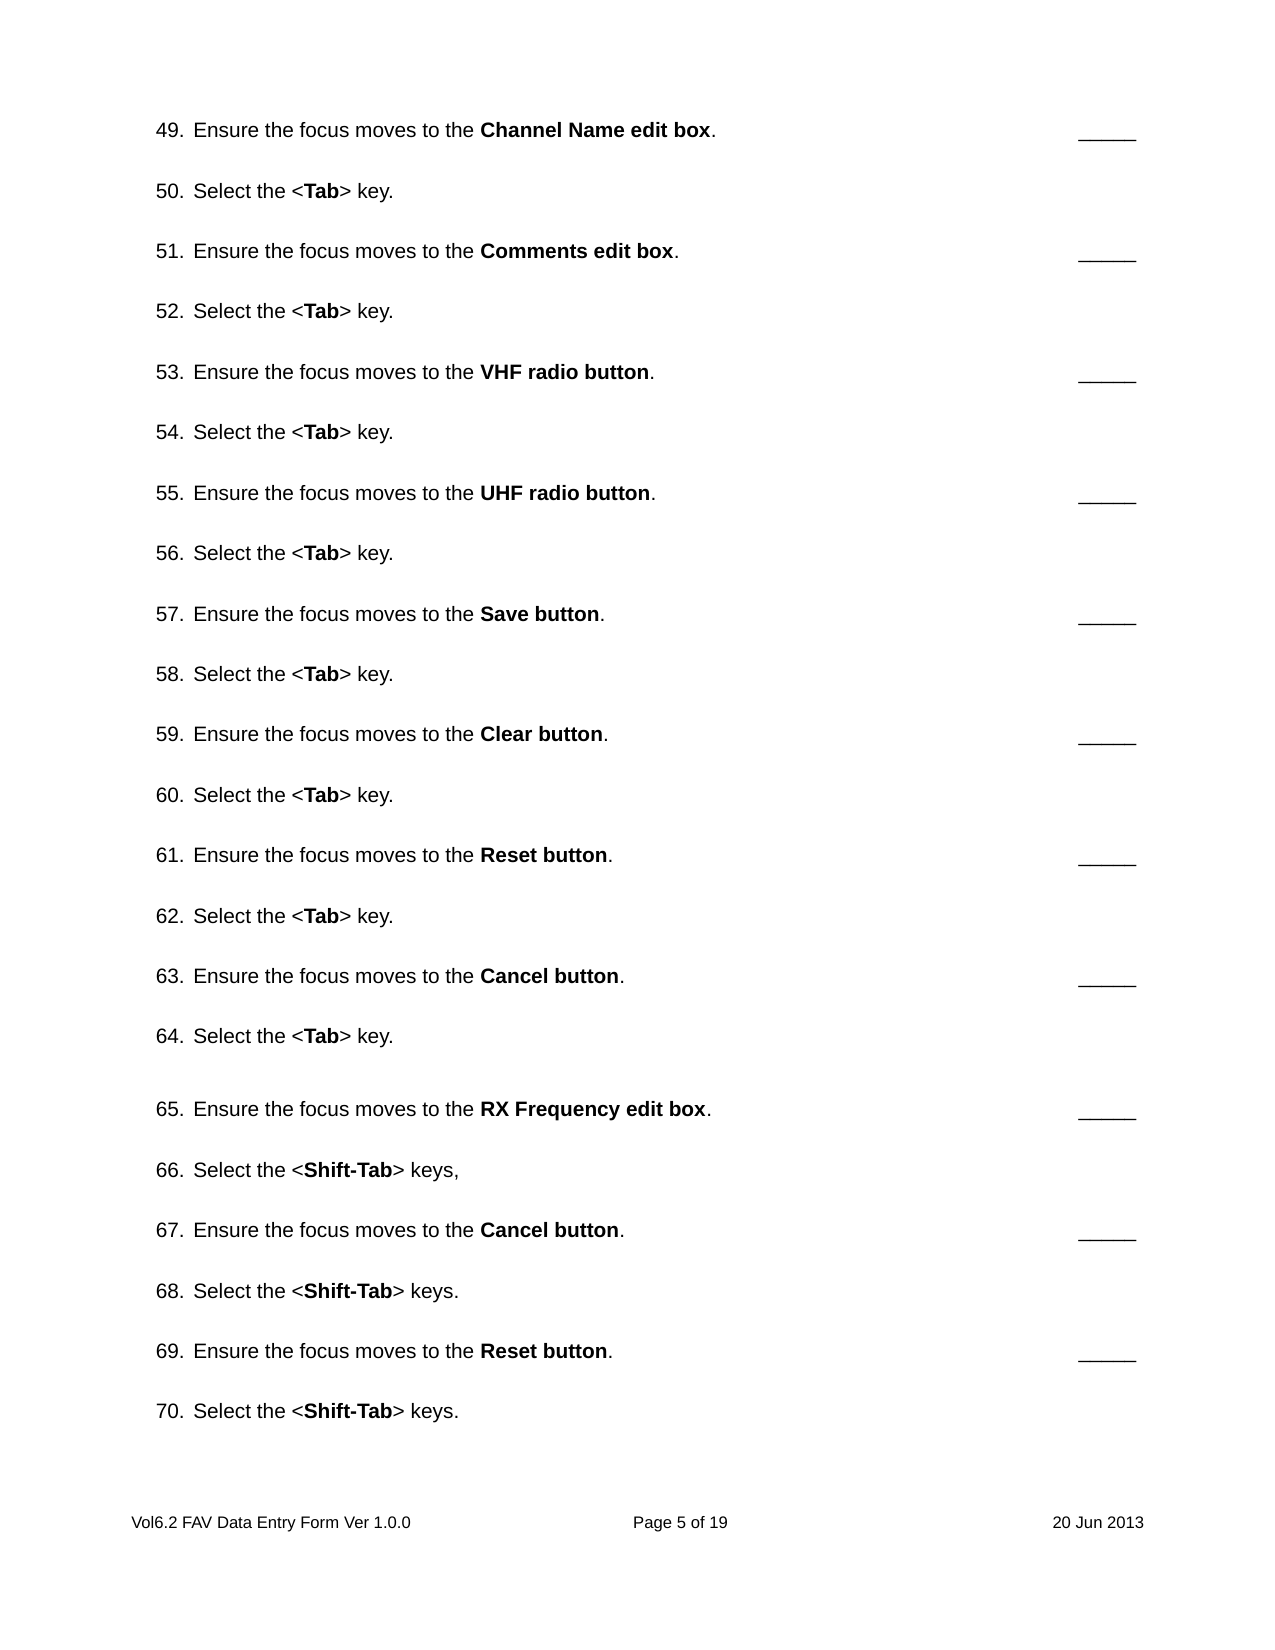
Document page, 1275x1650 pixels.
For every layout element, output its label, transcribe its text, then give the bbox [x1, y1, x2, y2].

list Select the <Tab> key. [156, 299, 1157, 347]
list Select the <Tab> key. [156, 420, 1157, 468]
list Ensure the focus moves to the Cancel button. _____ [156, 1218, 1157, 1266]
list Ensure the focus moves to the UHF radio button. _____ [156, 481, 1157, 528]
list Select the <Tab> key. [156, 1024, 1157, 1048]
list Ensure the focus moves to the Reset button. _____ [156, 843, 1157, 891]
list Select the <Shift-Tab> keys. [156, 1399, 1157, 1447]
list Ensure the focus moves to the Comments edit box. _____ [156, 239, 1157, 287]
list Select the <Shift-Tab> keys, [156, 1158, 1157, 1206]
list Ensure the focus moves to the Cancel button. _____ [156, 964, 1157, 1012]
list Select the <Tab> key. [156, 783, 1157, 831]
list Select the <Shift-Tab> keys. [156, 1278, 1157, 1326]
list Select the <Tab> key. [156, 541, 1157, 589]
list Ensure the focus moves to the RX Frequency edit box. _____ [156, 1097, 1157, 1145]
list Select the <Tab> key. [156, 903, 1157, 951]
list Ensure the focus moves to the Channel Name edit box. _____ [156, 118, 1157, 166]
list Ensure the focus moves to the VHF radio button. _____ [156, 360, 1157, 408]
list Ensure the focus moves to the Reset button. _____ [156, 1339, 1157, 1387]
list Select the <Tab> key. [156, 178, 1157, 226]
list Select the <Tab> key. [156, 662, 1157, 710]
list Ensure the focus moves to the Clear button. _____ [156, 722, 1157, 770]
list Ensure the focus moves to the Save button. _____ [156, 601, 1157, 649]
